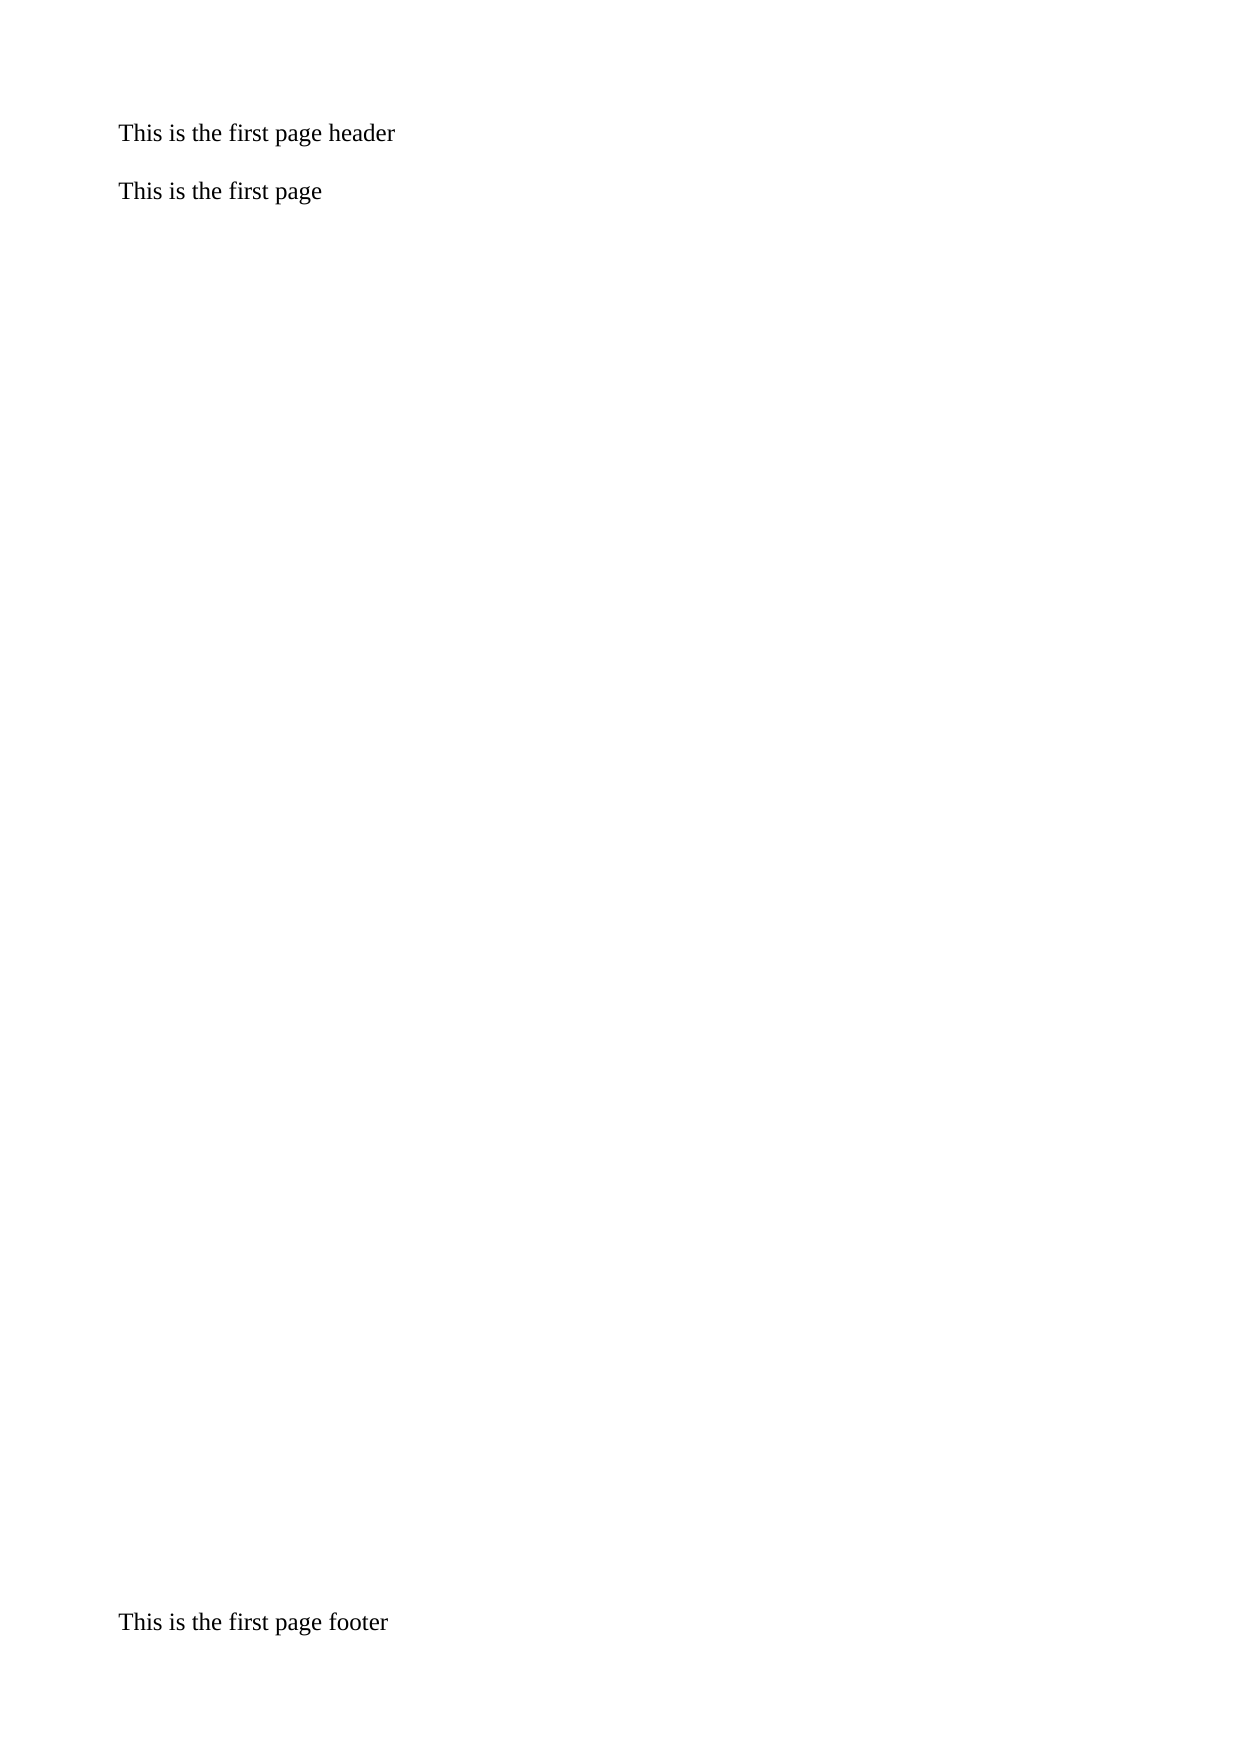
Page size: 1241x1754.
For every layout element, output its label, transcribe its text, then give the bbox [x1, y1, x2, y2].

text This is the first page [118, 176, 1122, 205]
